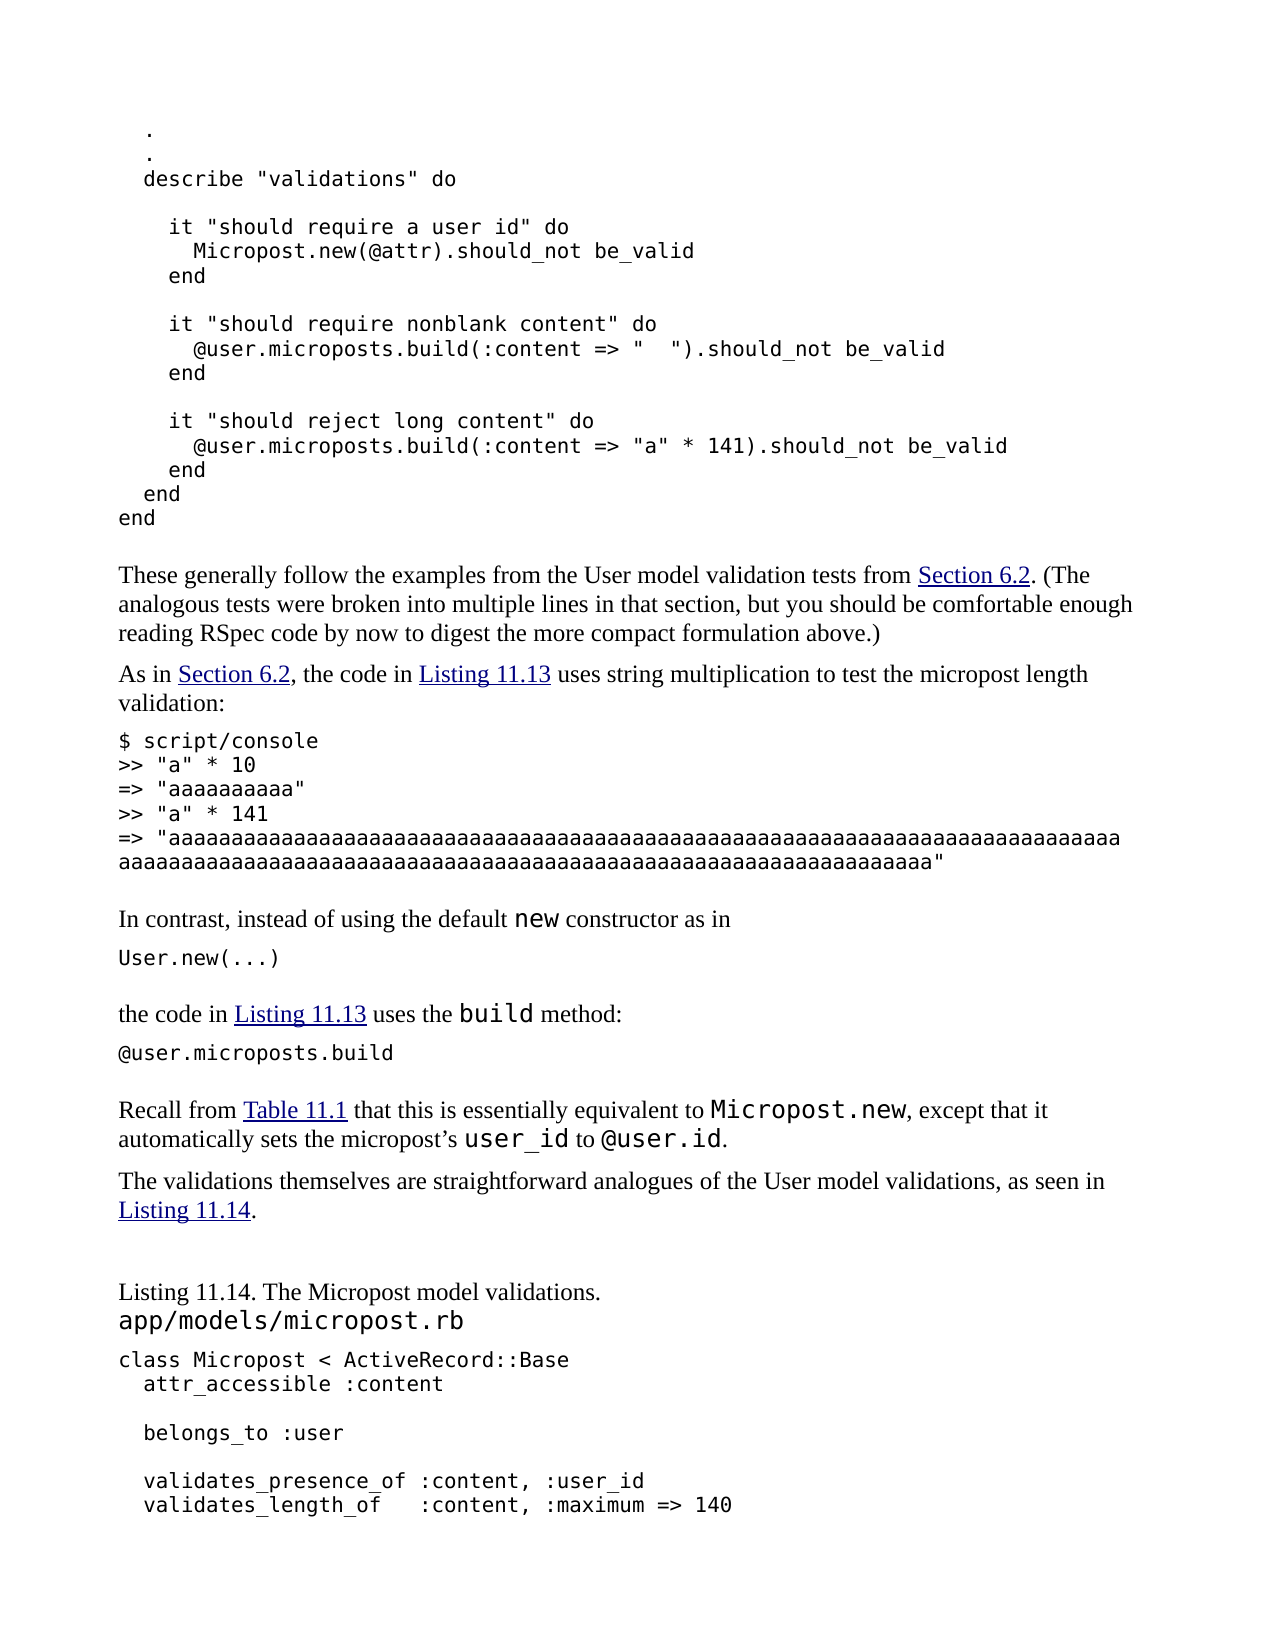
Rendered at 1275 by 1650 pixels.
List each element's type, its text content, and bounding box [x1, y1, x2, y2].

text Listing 11.14. The Micropost model validations. app/models/micropost.rb [118, 1277, 1157, 1335]
text @user.microposts.build(:content => " ").should_not be_valid [118, 337, 1157, 361]
text it "should reject long content" do [118, 409, 1157, 434]
text end [118, 506, 1157, 531]
text >> "a" * 10 [118, 753, 1157, 777]
text $ script/console [118, 729, 1157, 753]
text class Micropost < ActiveRecord::Base [118, 1348, 1157, 1372]
text attr_accessible :content [118, 1372, 1157, 1396]
text Micropost.new(@attr).should_not be_valid [118, 239, 1157, 264]
text it "should require a user id" do [118, 215, 1157, 239]
text validates_presence_of :content, :user_id [118, 1469, 1157, 1493]
text In contrast, instead of using the default new constructor as in [118, 904, 1157, 933]
text the code in Listing 11.13 uses the build method: [118, 999, 1157, 1029]
text @user.microposts.build [118, 1041, 1157, 1066]
text end [118, 264, 1157, 288]
text end [118, 482, 1157, 506]
text >> "a" * 141 [118, 802, 1157, 826]
text describe "validations" do [118, 167, 1157, 191]
text . [118, 118, 1157, 142]
text The validations themselves are straightforward analogues of the User model validations, as seen in Listing 11.14. [118, 1166, 1157, 1224]
text . [118, 142, 1157, 167]
text @user.microposts.build(:content => "a" * 141).should_not be_valid [118, 434, 1157, 458]
text aaaaaaaaaaaaaaaaaaaaaaaaaaaaaaaaaaaaaaaaaaaaaaaaaaaaaaaaaaaaaaaaa" [118, 850, 1157, 874]
text => "aaaaaaaaaa" [118, 777, 1157, 802]
text As in Section 6.2, the code in Listing 11.13 uses string multiplication to test the micropost length validation: [118, 659, 1157, 716]
text => "aaaaaaaaaaaaaaaaaaaaaaaaaaaaaaaaaaaaaaaaaaaaaaaaaaaaaaaaaaaaaaaaaaaaaaaaaaaa [118, 826, 1157, 850]
text Recall from Table 11.1 that this is essentially equivalent to Micropost.new, except that it automatically sets the micropost’s user_id to @user.id. [118, 1095, 1157, 1154]
text end [118, 361, 1157, 385]
text validates_length_of :content, :maximum => 140 [118, 1493, 1157, 1518]
text belongs_to :user [118, 1421, 1157, 1445]
text These generally follow the examples from the User model validation tests from Section 6.2. (The analogous tests were broken into multiple lines in that section, but you should be comfortable enough reading RSpec code by now to digest the more compact formulation above.) [118, 560, 1157, 646]
text end [118, 458, 1157, 482]
text it "should require nonblank content" do [118, 312, 1157, 337]
text User.new(...) [118, 946, 1157, 970]
